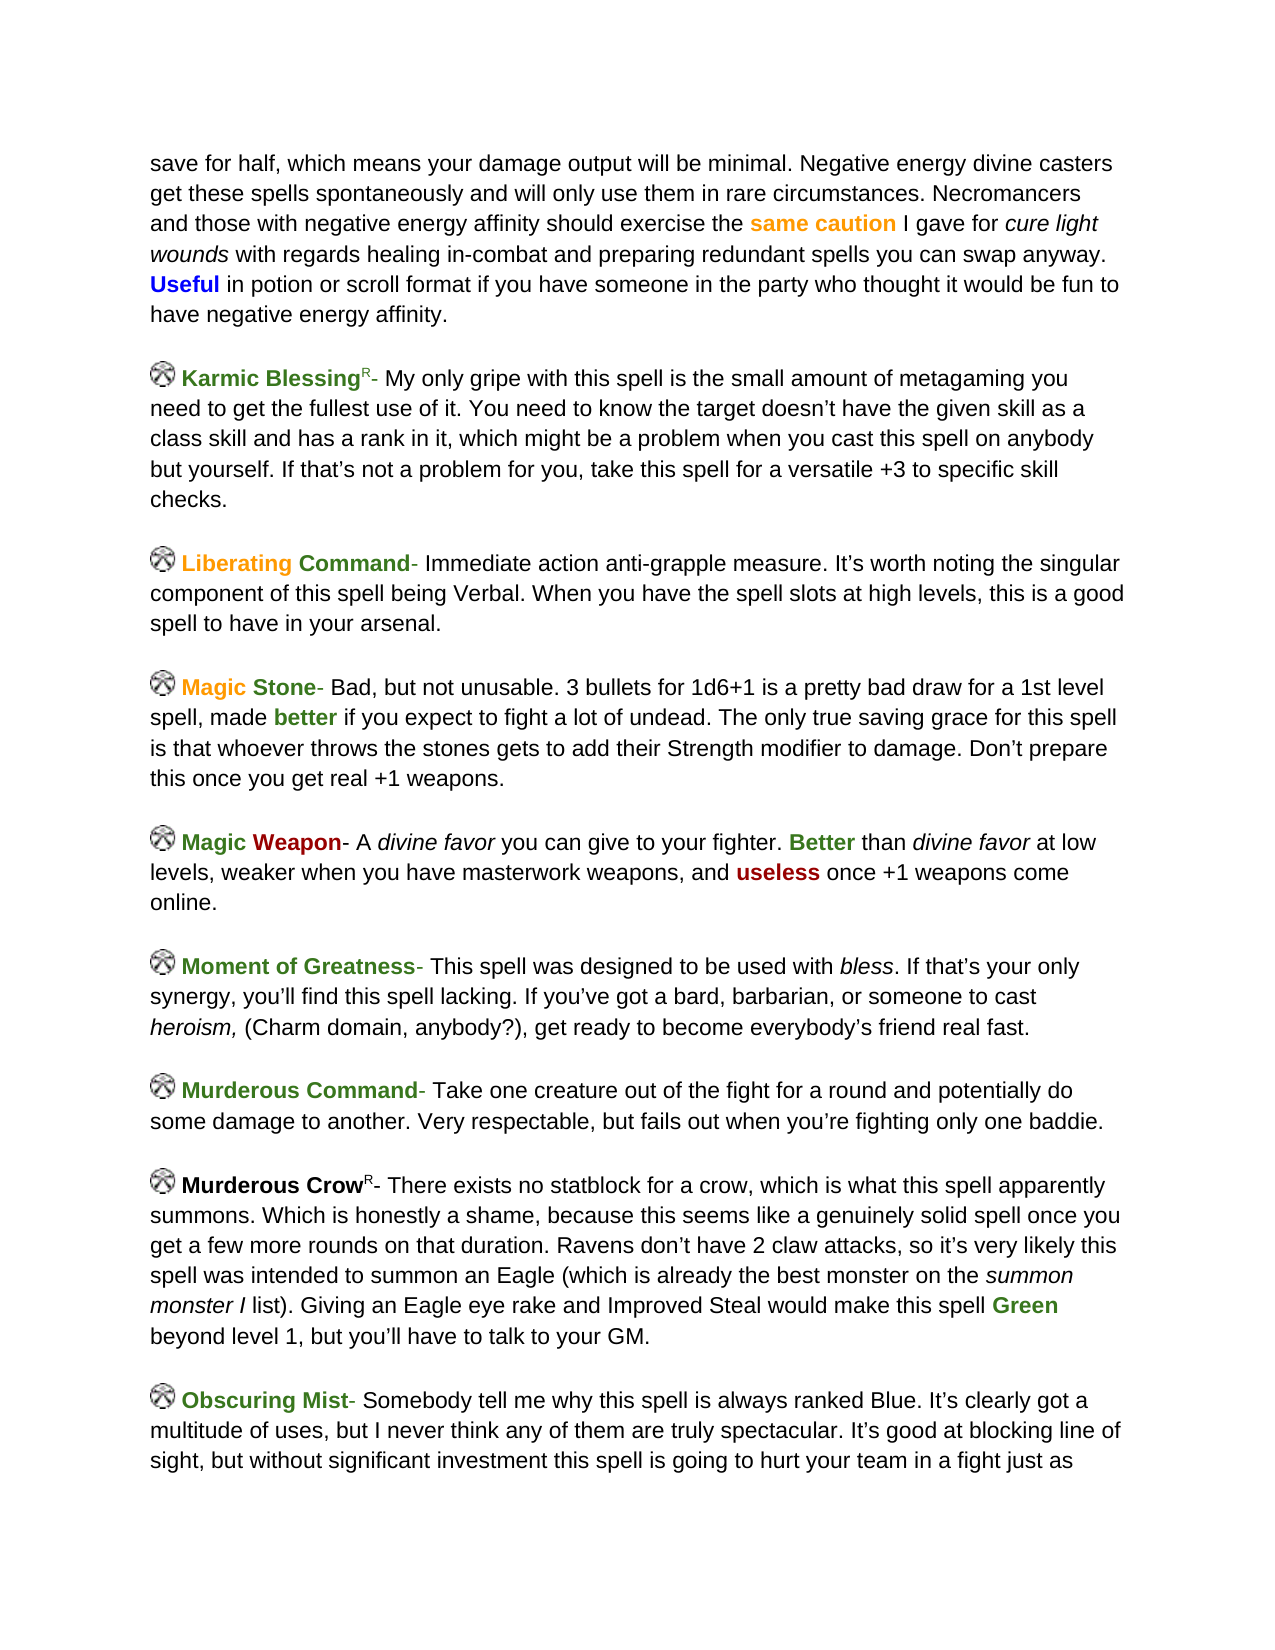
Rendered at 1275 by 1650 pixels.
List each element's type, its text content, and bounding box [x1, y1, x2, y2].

picture [150, 1168, 175, 1194]
picture [150, 949, 175, 975]
text Magic Stone- Bad, but not unusable. 3 bullets for 1d6+1 is a pretty bad draw for a 1st level spell, made better if you expect to fight a lot of undead. The only true saving grace for this spell is that whoever throws the stones gets to add their Strength modifier to damage. Don’t prepare this once you get real +1 weapons. [150, 671, 1125, 791]
text Murderous Command- Take one creature out of the fight for a round and potentially do some damage to another. Very respectable, but fails out when you’re fighting only one baddie. [150, 1074, 1125, 1134]
picture [150, 670, 175, 696]
text Murderous CrowR- There exists no statblock for a crow, which is what this spell apparently summons. Which is honestly a shame, because this seems like a genuinely solid spell once you get a few more rounds on that duration. Ravens don’t have 2 claw attacks, so it’s very likely this spell was intended to summon an Eagle (which is already the best monster on the summon monster I list). Giving an Eagle eye rake and Improved Steal would make this spell Green beyond level 1, but you’ll have to talk to your GM. [150, 1168, 1125, 1349]
text save for half, which means your damage output will be minimal. Negative energy divine casters get these spells spontaneously and will only use them in rare circumstances. Necromancers and those with negative energy affinity should exercise the same caution I gave for cure light wounds with regards healing in-combat and preparing redundant spells you can swap anyway. Useful in potion or scroll format if you have someone in the party who thought it would be fun to have negative energy affinity. [150, 150, 1125, 327]
picture [150, 361, 175, 387]
text Magic Weapon- A divine favor you can give to your fighter. Better than divine favor at low levels, weaker when you have masterwork weapons, and useless once +1 weapons come online. [150, 825, 1125, 916]
picture [150, 825, 175, 851]
picture [150, 1383, 175, 1409]
text Obscuring Mist- Somebody tell me why this spell is always ranked Blue. It’s clearly got a multitude of uses, but I never think any of them are truly spectacular. It’s good at blocking line of sight, but without significant investment this spell is going to hurt your team in a fight just as [150, 1383, 1125, 1473]
picture [150, 1073, 175, 1099]
text Moment of Greatness- This spell was designed to be used with bless. If that’s your only synergy, you’ll find this spell lacking. If you’ve got a bard, barbarian, or someone to cast heroism, (Charm domain, anybody?), get ready to become everybody’s friend real fast. [150, 949, 1125, 1040]
text Liberating Command- Immediate action anti-grapple measure. It’s worth noting the singular component of this spell being Verbal. When you have the spell slots at high levels, this is a good spell to have in your arsenal. [150, 546, 1125, 637]
picture [150, 546, 175, 572]
text Karmic BlessingR- My only gripe with this spell is the small amount of metagaming you need to get the fullest use of it. You need to know the target doesn’t have the given skill as a class skill and has a rank in it, which might be a problem when you cast this spell on anybody but yourself. If that’s not a problem for you, take this spell for a versatile +3 to specific skill checks. [150, 361, 1125, 512]
